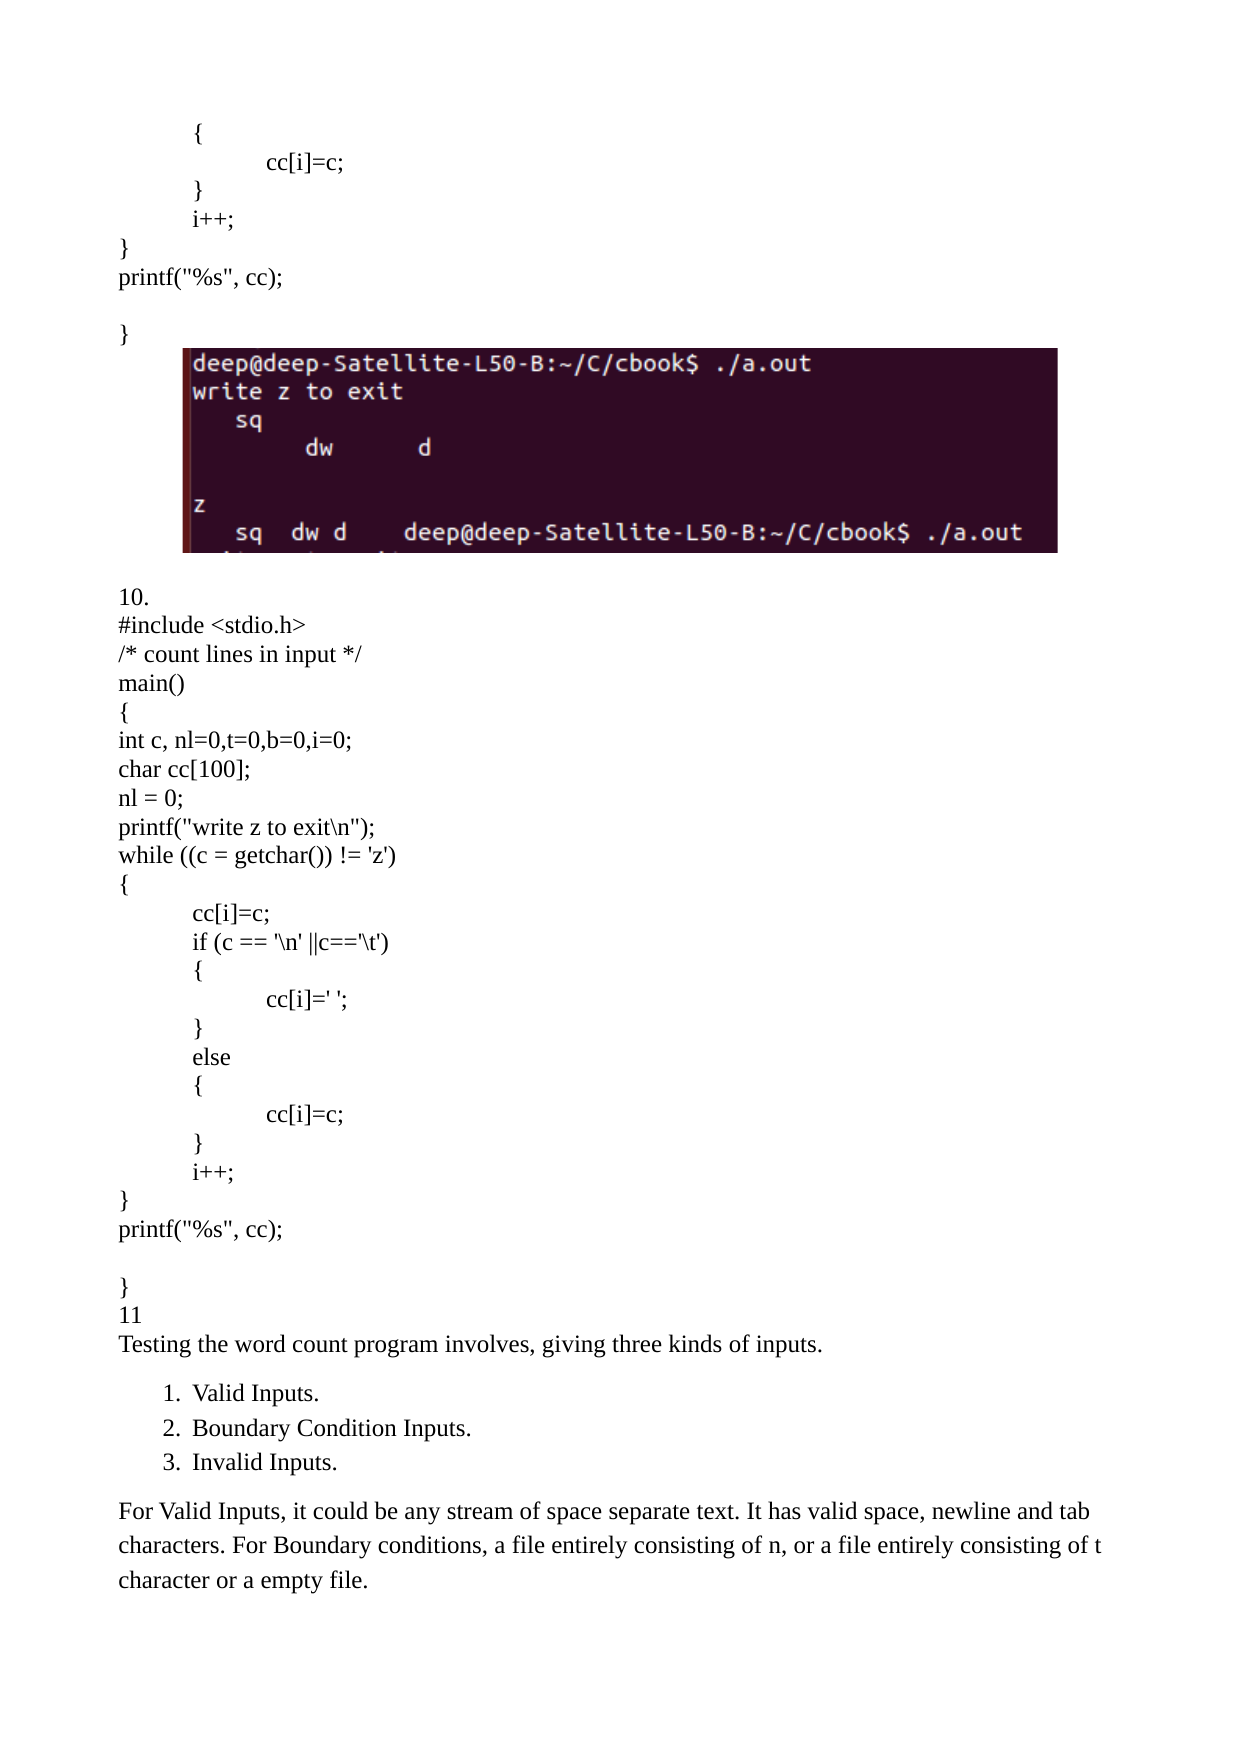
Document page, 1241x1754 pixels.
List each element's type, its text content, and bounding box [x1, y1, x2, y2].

text } [118, 1128, 1122, 1157]
list Boundary Condition Inputs. [162, 1413, 1122, 1441]
list Valid Inputs. [162, 1378, 1122, 1407]
text i++; [118, 1157, 1122, 1185]
text i++; [118, 204, 1122, 233]
text cc[i]=c; [118, 898, 1122, 927]
text else [118, 1042, 1122, 1070]
text printf("write z to exit\n"); [118, 812, 1122, 840]
text Testing the word count program involves, giving three kinds of inputs. [118, 1329, 1122, 1358]
text char cc[100]; [118, 754, 1122, 783]
text } [118, 233, 1122, 262]
text { [118, 1070, 1122, 1099]
text #include <stdio.h> [118, 610, 1122, 639]
text printf("%s", cc); [118, 1214, 1122, 1243]
text /* count lines in input */ [118, 639, 1122, 668]
text } [118, 319, 1122, 348]
text } [118, 1013, 1122, 1042]
list Invalid Inputs. [162, 1447, 1122, 1476]
picture [182, 348, 1058, 553]
text main() [118, 668, 1122, 697]
text 11 [118, 1300, 1122, 1329]
text 10. [118, 582, 1122, 610]
text nl = 0; [118, 783, 1122, 812]
text } [118, 1272, 1122, 1300]
text printf("%s", cc); [118, 262, 1122, 291]
text cc[i]=c; [118, 147, 1122, 176]
text } [118, 1185, 1122, 1214]
text { [118, 697, 1122, 725]
text For Valid Inputs, it could be any stream of space separate text. It has valid space, newline and tab characters. For Boundary conditions, a file entirely consisting of n, or a file entirely consisting of t character or a empty file. [118, 1496, 1122, 1594]
text cc[i]=' '; [118, 984, 1122, 1013]
text { [118, 118, 1122, 147]
text while ((c = getchar()) != 'z') [118, 840, 1122, 869]
text cc[i]=c; [118, 1099, 1122, 1128]
text if (c == '\n' ||c=='\t') [118, 927, 1122, 955]
text { [118, 955, 1122, 984]
text } [118, 176, 1122, 204]
text int c, nl=0,t=0,b=0,i=0; [118, 725, 1122, 754]
text { [118, 869, 1122, 898]
